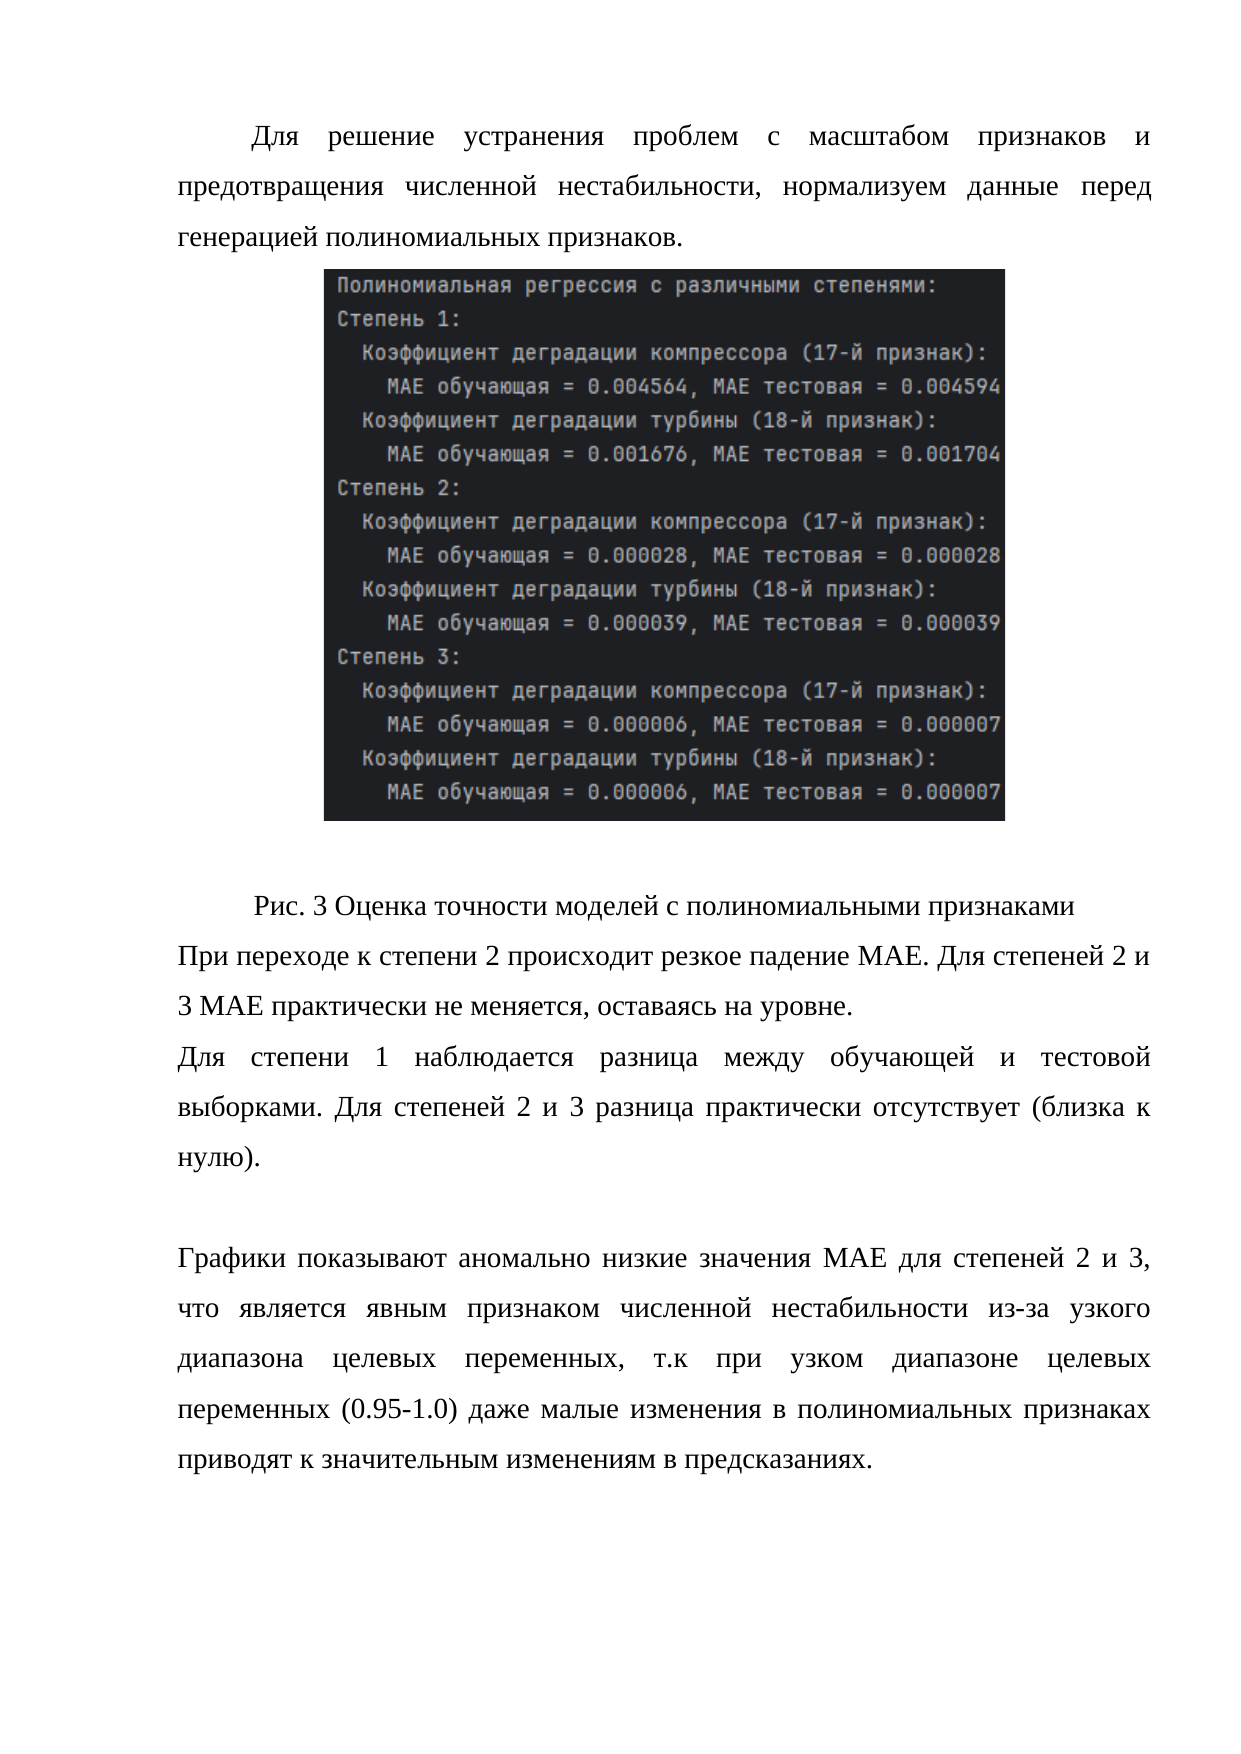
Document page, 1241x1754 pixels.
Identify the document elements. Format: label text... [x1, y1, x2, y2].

text Рис. 3 Оценка точности моделей с полиномиальными признаками [177, 888, 1152, 921]
picture [323, 269, 1005, 821]
text Для степени 1 наблюдается разница между обучающей и тестовой выборками. Для степеней 2 и 3 разница практически отсутствует (близка к нулю). [177, 1039, 1152, 1173]
text Графики показывают аномально низкие значения MAE для степеней 2 и 3, что является явным признаком численной нестабильности из-за узкого диапазона целевых переменных, т.к при узком диапазоне целевых переменных (0.95-1.0) даже малые изменения в полиномиальных признаках приводят к значительным изменениям в предсказаниях. [177, 1240, 1152, 1475]
text При переходе к степени 2 происходит резкое падение MAE. Для степеней 2 и 3 MAE практически не меняется, оставаясь на уровне. [177, 938, 1152, 1022]
text Для решение устранения проблем с масштабом признаков и предотвращения численной нестабильности, нормализуем данные перед генерацией полиномиальных признаков. [177, 118, 1152, 252]
